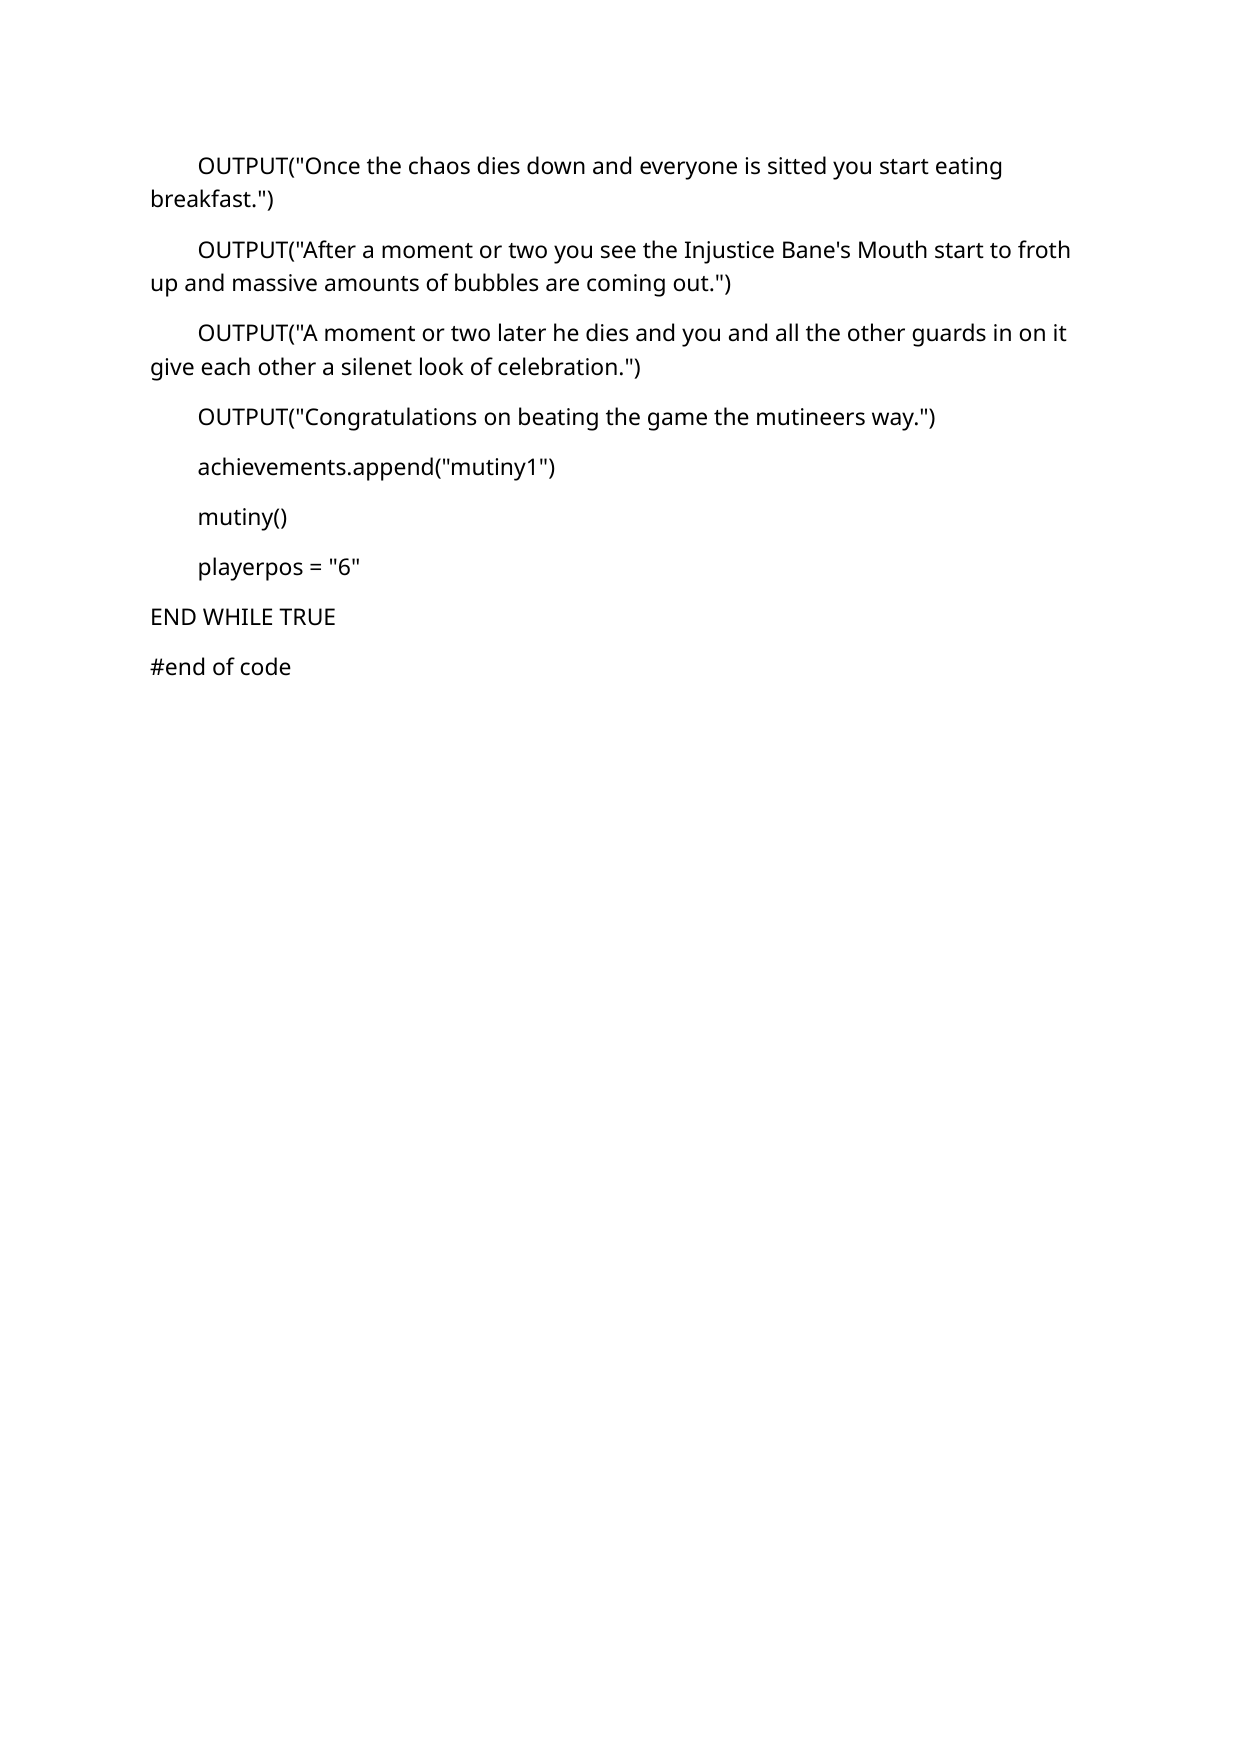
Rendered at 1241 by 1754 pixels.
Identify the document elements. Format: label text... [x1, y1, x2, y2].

text OUTPUT("After a moment or two you see the Injustice Bane's Mouth start to froth up and massive amounts of bubbles are coming out.") [150, 233, 1090, 298]
text achievements.append("mutiny1") [150, 451, 1090, 482]
text #end of code [150, 651, 1090, 682]
text OUTPUT("Congratulations on beating the game the mutineers way.") [150, 401, 1090, 432]
text OUTPUT("Once the chaos dies down and everyone is sitted you start eating breakfast.") [150, 150, 1090, 215]
text playerpos = "6" [150, 551, 1090, 582]
text END WHILE TRUE [150, 601, 1090, 632]
text mutiny() [150, 501, 1090, 532]
text OUTPUT("A moment or two later he dies and you and all the other guards in on it give each other a silenet look of celebration.") [150, 317, 1090, 382]
